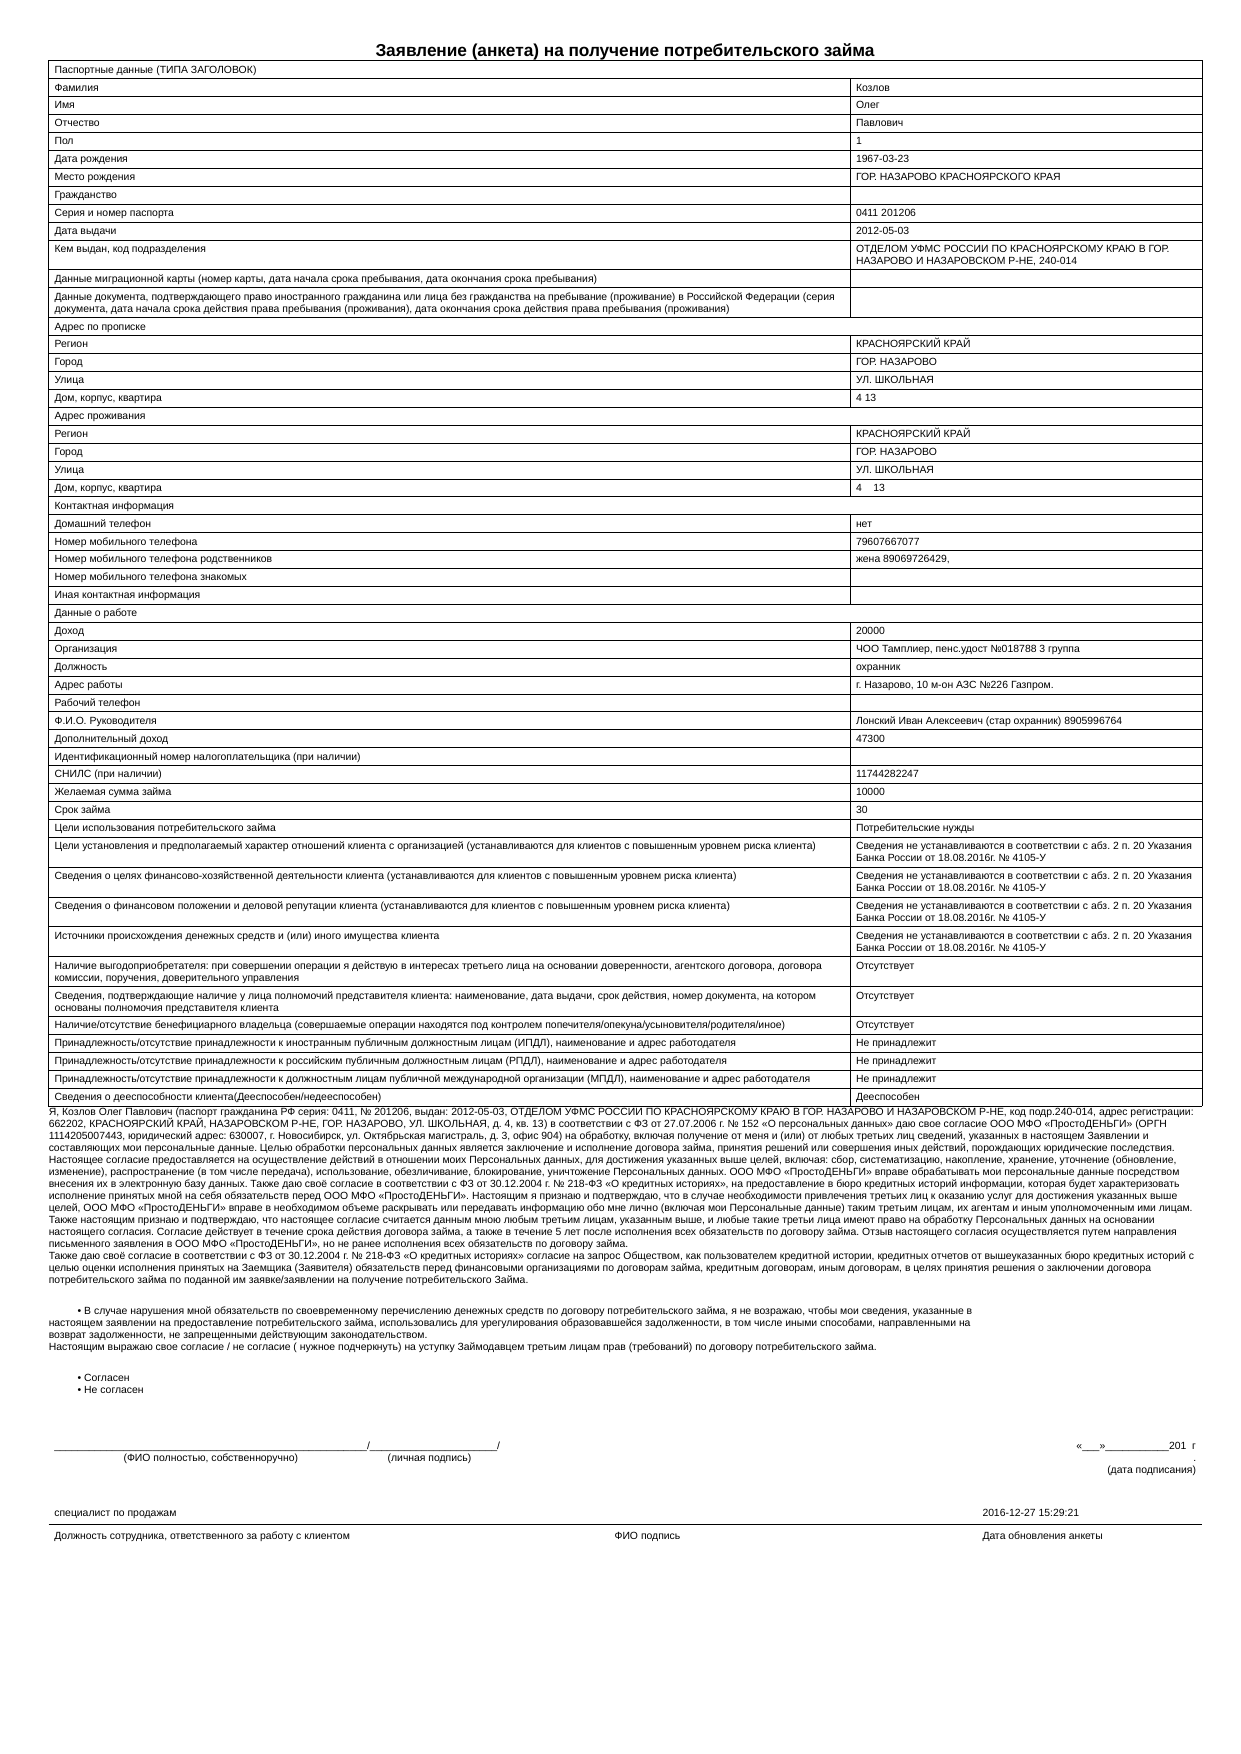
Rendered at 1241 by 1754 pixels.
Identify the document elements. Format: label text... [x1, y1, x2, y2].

table_cell Принадлежность/отсутствие принадлежности к российским публичным должностным лицам (РПДЛ), наименование и адрес работодателя [49, 1053, 850, 1070]
table_cell Город [49, 354, 850, 371]
table_header ______________________________________________________/______________________/ (ФИО полностью, собственноручно) (личная подпись) [49, 1434, 625, 1481]
table_cell Серия и номер паспорта [49, 205, 850, 222]
table_cell Отсутствует [851, 987, 1202, 1016]
table_cell 4 13 [851, 480, 1202, 496]
table_cell СНИЛС (при наличии) [49, 766, 850, 783]
table_cell Фамилия [49, 79, 850, 96]
table_cell Контактная информация [49, 497, 1202, 514]
table_cell ГОР. НАЗАРОВО [851, 444, 1202, 461]
table_cell Не принадлежит [851, 1053, 1202, 1070]
table_cell Дееспособен [851, 1089, 1202, 1106]
table_cell ГОР. НАЗАРОВО КРАСНОЯРСКОГО КРАЯ [851, 169, 1202, 186]
table_cell Отсутствует [851, 1017, 1202, 1034]
table_cell жена 89069726429, [851, 551, 1202, 568]
table_cell Улица [49, 372, 850, 389]
table_cell Не принадлежит [851, 1071, 1202, 1088]
table_cell Сведения о финансовом положении и деловой репутации клиента (устанавливаются для клиентов с повышенным уровнем риска клиента) [49, 898, 850, 926]
table_cell Не принадлежит [851, 1035, 1202, 1052]
table_cell Идентификационный номер налогоплательщика (при наличии) [49, 748, 850, 765]
table_cell Регион [49, 336, 850, 353]
table_cell ФИО подпись [609, 1525, 976, 1548]
table_cell Отсутствует [851, 957, 1202, 986]
table_cell Наличие/отсутствие бенефициарного владельца (совершаемые операции находятся под контролем попечителя/опекуна/усыновителя/родителя/иное) [49, 1017, 850, 1034]
table_cell Отчество [49, 115, 850, 132]
table_cell Олег [851, 97, 1202, 114]
table_cell Данные документа, подтверждающего право иностранного гражданина или лица без гражданства на пребывание (проживание) в Российской Федерации (серия документа, дата начала срока действия права пребывания (проживания), дата окончания срока действия права пребывания (проживания) [49, 288, 850, 317]
table_cell Адрес проживания [49, 408, 1202, 425]
table_cell Дата выдачи [49, 223, 850, 239]
table_cell Цели использования потребительского займа [49, 820, 850, 837]
table_cell Место рождения [49, 169, 850, 186]
table_cell 10000 [851, 784, 1202, 801]
table_cell ЧОО Тамплиер, пенс.удост №018788 3 группа [851, 641, 1202, 658]
table_cell Доход [49, 623, 850, 640]
table_cell Лонский Иван Алексеевич (стар охранник) 8905996764 [851, 712, 1202, 729]
table_cell Потребительские нужды [851, 820, 1202, 837]
table_cell Цели установления и предполагаемый характер отношений клиента с организацией (устанавливаются для клиентов с повышенным уровнем риска клиента) [49, 838, 850, 867]
table_header Паспортные данные (ТИПА ЗАГОЛОВОК) [49, 61, 1202, 78]
text • Согласен [48, 1372, 1202, 1384]
text настоящем заявлении на предоставление потребительского займа, использовались для урегулирования образовавшейся задолженности, в том числе иными способами, направленными на [48, 1317, 1202, 1329]
table_cell охранник [851, 659, 1202, 676]
table_cell 4 13 [851, 390, 1202, 407]
text Настоящим выражаю свое согласие / не согласие ( нужное подчеркнуть) на уступку Займодавцем третьим лицам прав (требований) по договору потребительского займа. [48, 1341, 1202, 1353]
table_cell Рабочий телефон [49, 695, 850, 711]
table_cell КРАСНОЯРСКИЙ КРАЙ [851, 426, 1202, 443]
table_cell Желаемая сумма займа [49, 784, 850, 801]
table_cell 1 [851, 133, 1202, 150]
table_cell Данные миграционной карты (номер карты, дата начала срока пребывания, дата окончания срока пребывания) [49, 270, 850, 287]
table_cell Номер мобильного телефона [49, 533, 850, 550]
table_cell Улица [49, 462, 850, 478]
table_cell Сведения не устанавливаются в соответствии с абз. 2 п. 20 Указания Банка России от 18.08.2016г. № 4105-У [851, 898, 1202, 926]
table_cell Номер мобильного телефона родственников [49, 551, 850, 568]
table_cell ГОР. НАЗАРОВО [851, 354, 1202, 371]
table_cell Имя [49, 97, 850, 114]
table_cell Адрес работы [49, 677, 850, 693]
text Я, Козлов Олег Павлович (паспорт гражданина РФ серия: 0411, № 201206, выдан: 2012-05-03, ОТДЕЛОМ УФМС РОССИИ ПО КРАСНОЯРСКОМУ КРАЮ В ГОР. НАЗАРОВО И НАЗАРОВСКОМ Р-НЕ, код подр.240-014, адрес регистрации: 662202, КРАСНОЯРСКИЙ КРАЙ, НАЗАРОВСКОМ Р-НЕ, ГОР. НАЗАРОВО, УЛ. ШКОЛЬНАЯ, д. 4, кв. 13) в соответствии с ФЗ от 27.07.2006 г. № 152 «О персональных данных» даю свое согласие ООО МФО «ПростоДЕНЬГИ» (ОРГН 1114205007443, юридический адрес: 630007, г. Новосибирск, ул. Октябрьская магистраль, д. 3, офис 904) на обработку, включая получение от меня и (или) от любых третьих лиц сведений, указанных в настоящем Заявлении и составляющих мои персональные данные. Целью обработки персональных данных является заключение и исполнение договора займа, принятия решений или совершения иных действий, порождающих юридические последствия. Настоящее согласие предоставляется на осуществление действий в отношении моих Персональных данных, для достижения указанных выше целей, включая: сбор, систематизацию, накопление, хранение, уточнение (обновление, изменение), распространение (в том числе передача), использование, обезличивание, блокирование, уничтожение Персональных данных. ООО МФО «ПростоДЕНЬГИ» вправе обрабатывать мои персональные данные посредством внесения их в электронную базу данных. Также даю своё согласие в соответствии с ФЗ от 30.12.2004 г. № 218-ФЗ «О кредитных историях», на предоставление в бюро кредитных историй информации, которая будет характеризовать исполнение принятых мной на себя обязательств перед ООО МФО «ПростоДЕНЬГИ». Настоящим я признаю и подтверждаю, что в случае необходимости привлечения третьих лиц к оказанию услуг для достижения указанных выше целей, ООО МФО «ПростоДЕНЬГИ» вправе в необходимом объеме раскрывать или передавать информацию обо мне лично (включая мои Персональные данные) таким третьим лицам, их агентам и иным уполномоченным ими лицам. Также настоящим признаю и подтверждаю, что настоящее согласие считается данным мною любым третьим лицам, указанным выше, и любые такие третьи лица имеют право на обработку Персональных данных на основании настоящего согласия. Согласие действует в течение срока действия договора займа, а также в течение 5 лет после исполнения всех обязательств по договору займа. Отзыв настоящего согласия осуществляется путем направления письменного заявления в ООО МФО «ПростоДЕНЬГИ», но не ранее исполнения всех обязательств по договору займа. [48, 1107, 1202, 1249]
text • Не согласен [48, 1384, 1202, 1396]
table_cell Сведения, подтверждающие наличие у лица полномочий представителя клиента: наименование, дата выдачи, срок действия, номер документа, на котором основаны полномочия представителя клиента [49, 987, 850, 1016]
table_cell [851, 187, 1202, 204]
table_cell 79607667077 [851, 533, 1202, 550]
table_header «___»___________201 г . (дата подписания) [625, 1434, 1202, 1481]
table_cell УЛ. ШКОЛЬНАЯ [851, 372, 1202, 389]
table_cell [851, 569, 1202, 586]
table_cell Наличие выгодоприобретателя: при совершении операции я действую в интересах третьего лица на основании доверенности, агентского договора, договора комиссии, поручения, доверительного управления [49, 957, 850, 986]
table_cell Сведения о целях финансово-хозяйственной деятельности клиента (устанавливаются для клиентов с повышенным уровнем риска клиента) [49, 868, 850, 897]
table_cell Дополнительный доход [49, 730, 850, 747]
table_cell Город [49, 444, 850, 461]
text Также даю своё согласие в соответствии с ФЗ от 30.12.2004 г. № 218-ФЗ «О кредитных историях» согласие на запрос Обществом, как пользователем кредитной истории, кредитных отчетов от вышеуказанных бюро кредитных историй с целью оценки исполнения принятых на Заемщика (Заявителя) обязательств перед финансовыми организациями по договорам займа, кредитным договорам, иным договорам, в целях принятия решения о заключении договора потребительского займа по поданной им заявке/заявлении на получение потребительского Займа. [48, 1249, 1202, 1286]
table_cell 2012-05-03 [851, 223, 1202, 239]
text Заявление (анкета) на получение потребительского займа [48, 41, 1202, 60]
table_cell Номер мобильного телефона знакомых [49, 569, 850, 586]
table_cell Адрес по прописке [49, 318, 1202, 335]
table_cell Дата рождения [49, 151, 850, 168]
table_cell Срок займа [49, 802, 850, 819]
table_cell КРАСНОЯРСКИЙ КРАЙ [851, 336, 1202, 353]
table_cell Ф.И.О. Руководителя [49, 712, 850, 729]
text возврат задолженности, не запрещенными действующим законодательством. [48, 1329, 1202, 1341]
table_cell Должность сотрудника, ответственного за работу с клиентом [49, 1525, 608, 1548]
table_cell 11744282247 [851, 766, 1202, 783]
table_cell Иная контактная информация [49, 587, 850, 604]
table_cell Принадлежность/отсутствие принадлежности к должностным лицам публичной международной организации (МПДЛ), наименование и адрес работодателя [49, 1071, 850, 1088]
table_cell 1967-03-23 [851, 151, 1202, 168]
table_cell 47300 [851, 730, 1202, 747]
table_cell [851, 288, 1202, 317]
table_cell [851, 695, 1202, 711]
table_cell [851, 587, 1202, 604]
table_cell Сведения о дееспособности клиента(Дееспособен/недееспособен) [49, 1089, 850, 1106]
table_cell [851, 748, 1202, 765]
table_cell Сведения не устанавливаются в соответствии с абз. 2 п. 20 Указания Банка России от 18.08.2016г. № 4105-У [851, 927, 1202, 956]
table_cell ОТДЕЛОМ УФМС РОССИИ ПО КРАСНОЯРСКОМУ КРАЮ В ГОР. НАЗАРОВО И НАЗАРОВСКОМ Р-НЕ, 240-014 [851, 241, 1202, 269]
table_cell Принадлежность/отсутствие принадлежности к иностранным публичным должностным лицам (ИПДЛ), наименование и адрес работодателя [49, 1035, 850, 1052]
table_cell Источники происхождения денежных средств и (или) иного имущества клиента [49, 927, 850, 956]
table_header [609, 1501, 976, 1524]
table_cell нет [851, 515, 1202, 532]
table_cell [851, 270, 1202, 287]
table_cell Пол [49, 133, 850, 150]
table_cell Дата обновления анкеты [976, 1525, 1202, 1548]
table_cell 0411 201206 [851, 205, 1202, 222]
table_cell г. Назарово, 10 м-он АЗС №226 Газпром. [851, 677, 1202, 693]
table_cell Кем выдан, код подразделения [49, 241, 850, 269]
table_cell Дом, корпус, квартира [49, 480, 850, 496]
table_header специалист по продажам [49, 1501, 608, 1524]
table_cell Гражданство [49, 187, 850, 204]
table_cell Организация [49, 641, 850, 658]
table_cell Павлович [851, 115, 1202, 132]
table_cell Данные о работе [49, 605, 1202, 622]
table_cell Регион [49, 426, 850, 443]
table_cell Должность [49, 659, 850, 676]
text • В случае нарушения мной обязательств по своевременному перечислению денежных средств по договору потребительского займа, я не возражаю, чтобы мои сведения, указанные в [48, 1305, 1202, 1317]
table_cell Дом, корпус, квартира [49, 390, 850, 407]
table_cell Сведения не устанавливаются в соответствии с абз. 2 п. 20 Указания Банка России от 18.08.2016г. № 4105-У [851, 838, 1202, 867]
table_header 2016-12-27 15:29:21 [976, 1501, 1202, 1524]
table_cell Козлов [851, 79, 1202, 96]
table_cell 20000 [851, 623, 1202, 640]
table_cell 30 [851, 802, 1202, 819]
table_cell Сведения не устанавливаются в соответствии с абз. 2 п. 20 Указания Банка России от 18.08.2016г. № 4105-У [851, 868, 1202, 897]
table_cell УЛ. ШКОЛЬНАЯ [851, 462, 1202, 478]
table_cell Домашний телефон [49, 515, 850, 532]
